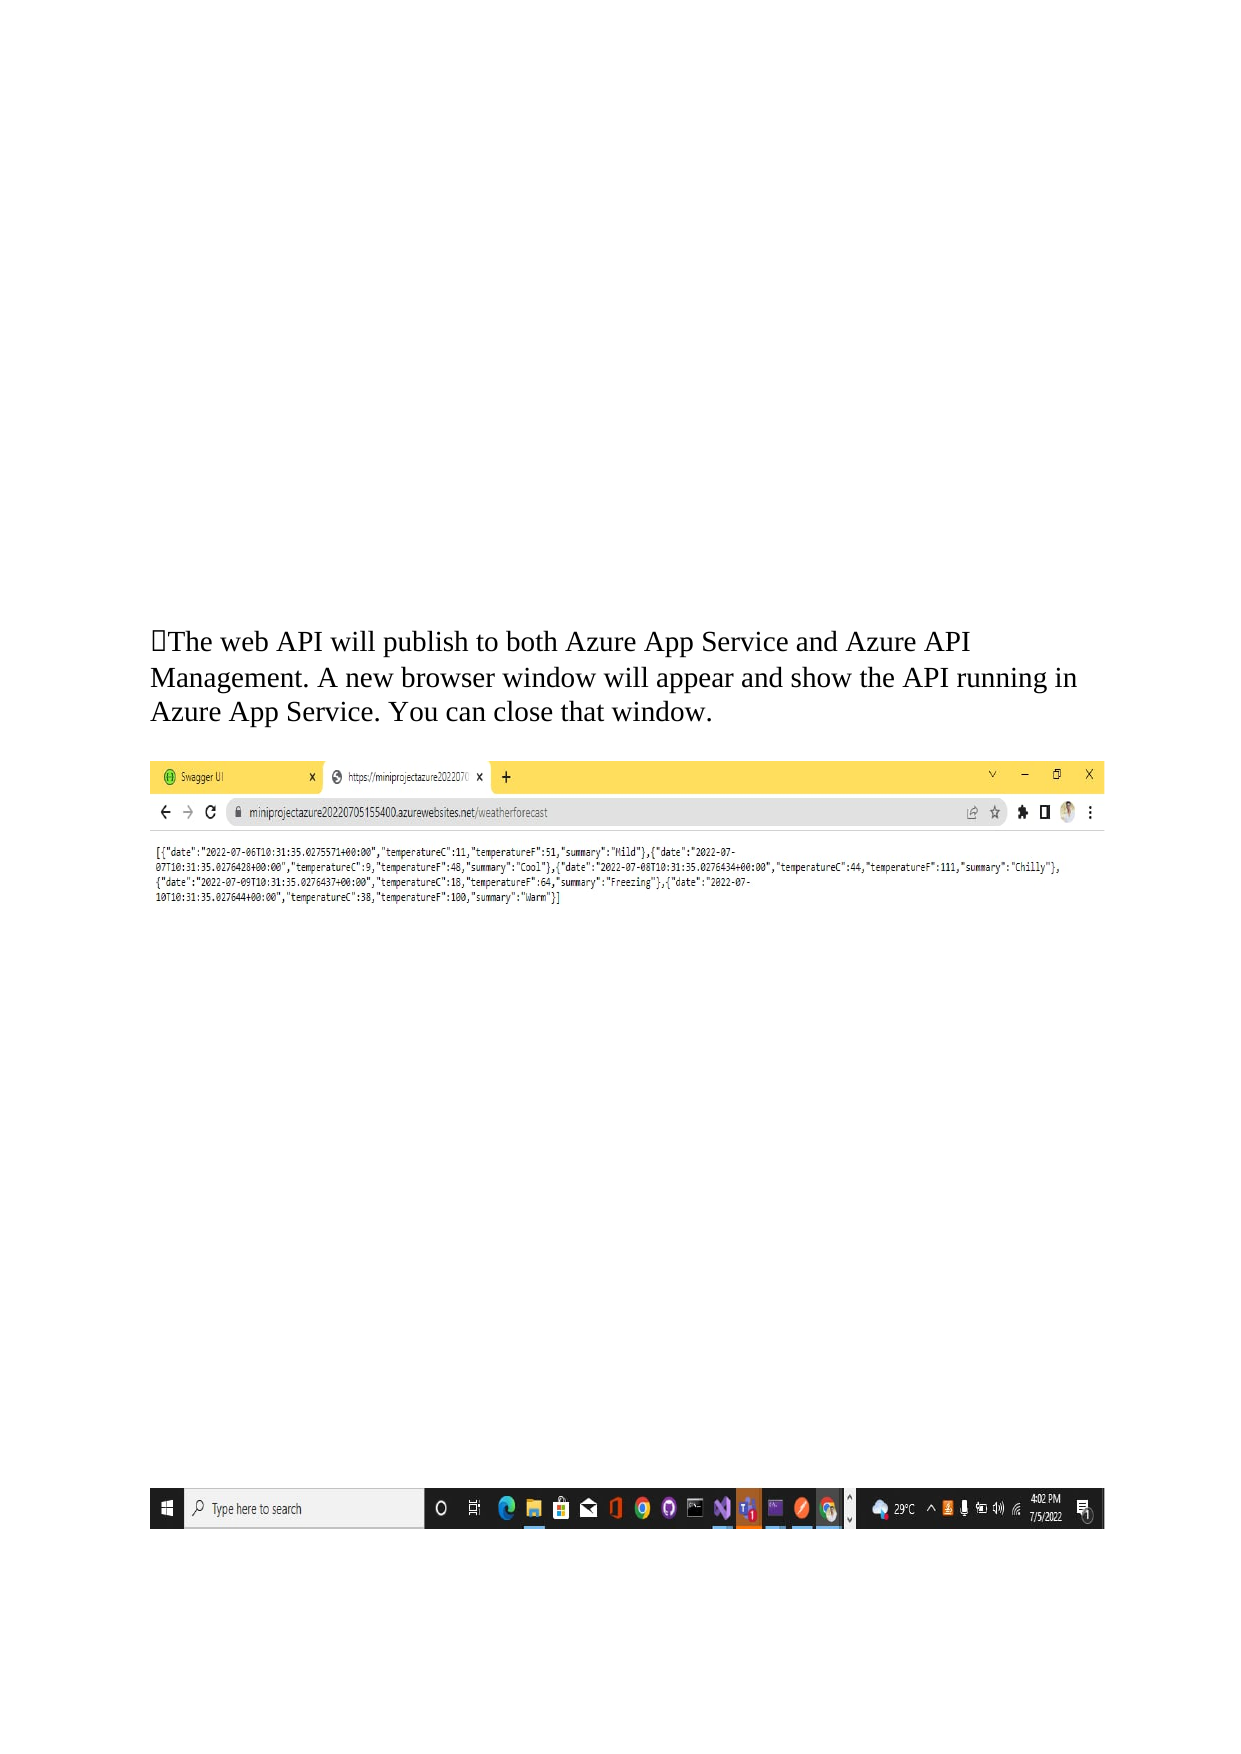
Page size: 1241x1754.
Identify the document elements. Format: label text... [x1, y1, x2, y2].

text The web API will publish to both Azure App Service and Azure API Management. A new browser window will appear and show the API running in Azure App Service. You can close that window. [150, 621, 1104, 727]
picture [150, 761, 1105, 1529]
